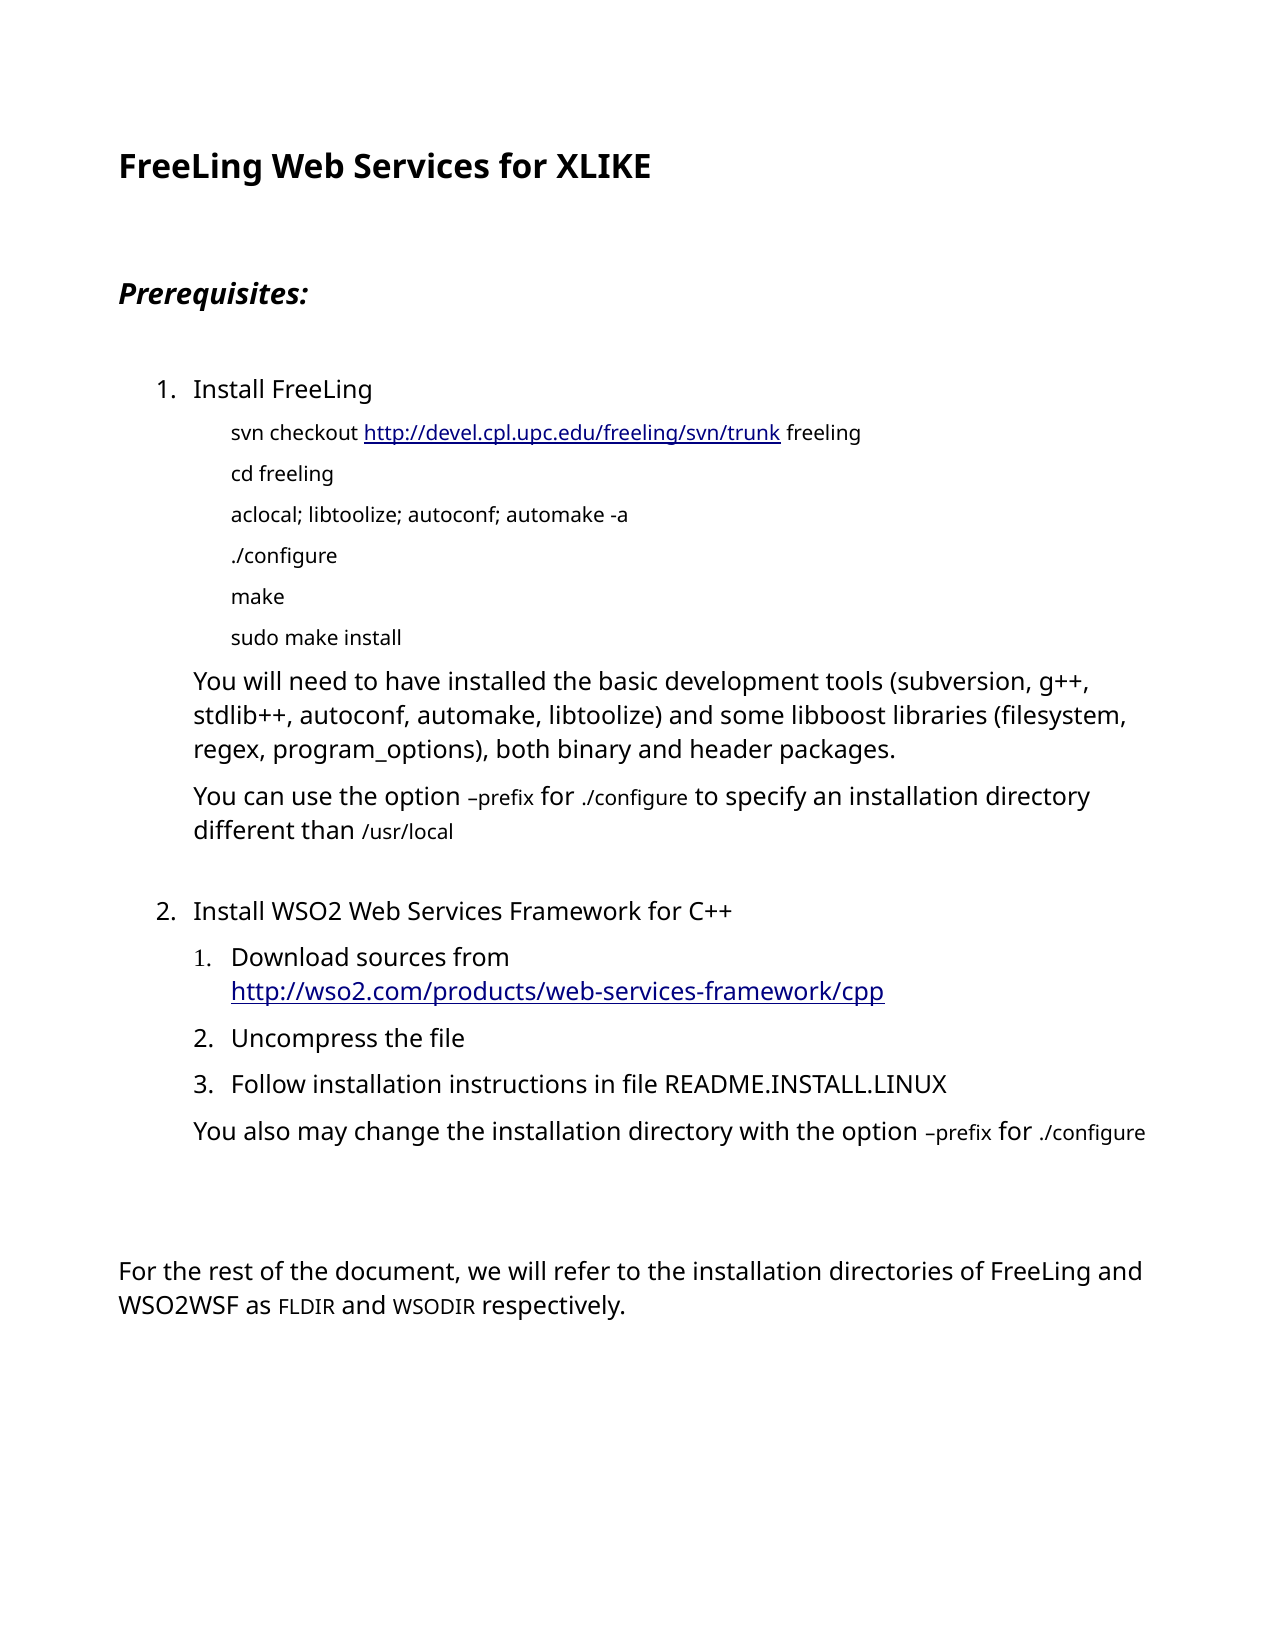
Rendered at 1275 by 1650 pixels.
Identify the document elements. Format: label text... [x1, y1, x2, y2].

text For the rest of the document, we will refer to the installation directories of FreeLing and WSO2WSF as FLDIR and WSODIR respectively. [118, 1253, 1157, 1321]
list cd freeling [193, 459, 1157, 488]
list You can use the option –prefix for ./configure to specify an installation directory different than /usr/local [156, 778, 1157, 847]
list Uncompress the file [193, 1020, 1157, 1054]
list aclocal; libtoolize; autoconf; automake -a [193, 500, 1157, 528]
list ./configure [193, 541, 1157, 569]
list make [193, 582, 1157, 610]
list You will need to have installed the basic development tools (subversion, g++, stdlib++, autoconf, automake, libtoolize) and some libboost libraries (filesystem, regex, program_options), both binary and header packages. [156, 664, 1157, 766]
subtitle FreeLing Web Services for XLIKE [118, 143, 1157, 189]
list Follow installation instructions in file README.INSTALL.LINUX [193, 1067, 1157, 1101]
list sudo make install [193, 623, 1157, 651]
list Install WSO2 Web Services Framework for C++ [156, 893, 1157, 927]
list svn checkout http://devel.cpl.upc.edu/freeling/svn/trunk freeling [193, 418, 1157, 447]
subtitle Prerequisites: [118, 273, 1157, 313]
list You also may change the installation directory with the option –prefix for ./configure [156, 1113, 1157, 1148]
list Download sources from http://wso2.com/products/web-services-framework/cpp [193, 940, 1157, 1008]
list Install FreeLing [156, 372, 1157, 406]
